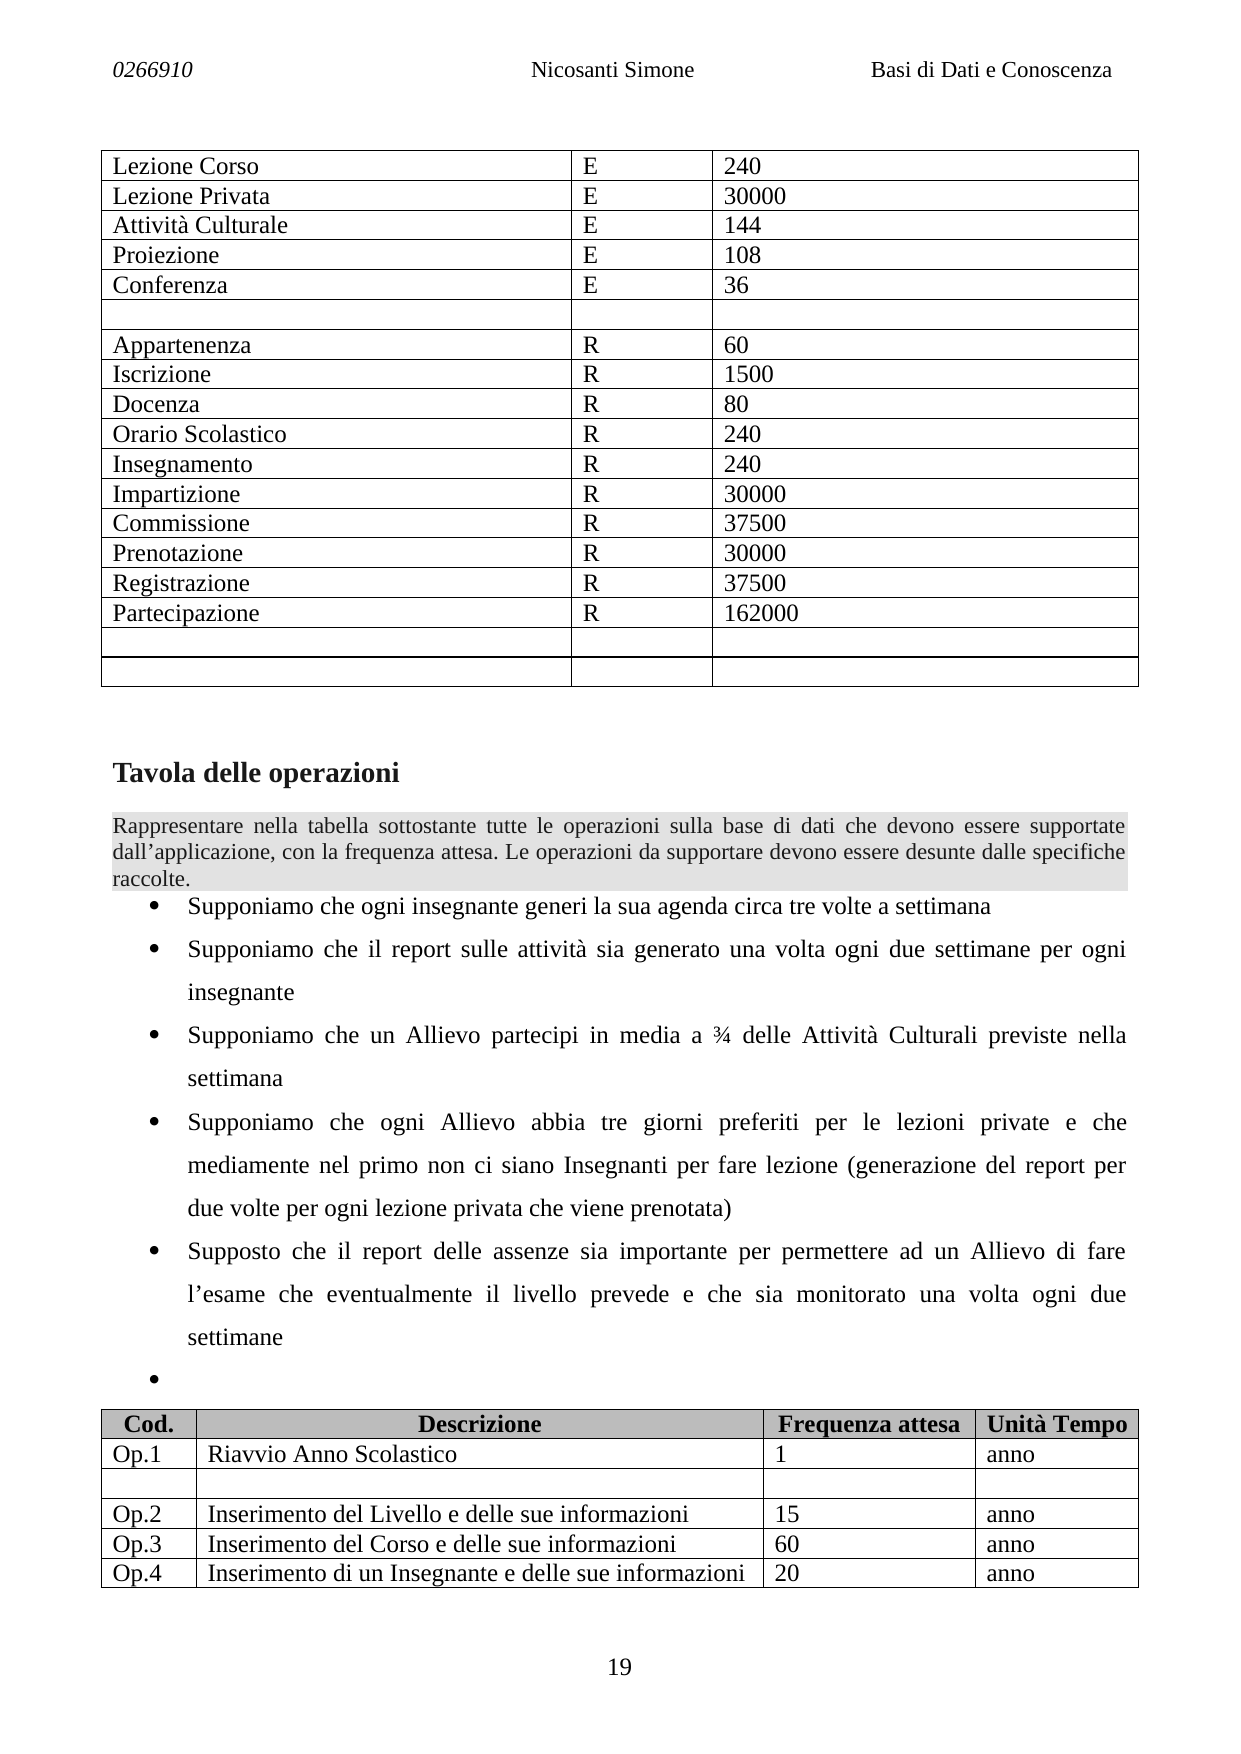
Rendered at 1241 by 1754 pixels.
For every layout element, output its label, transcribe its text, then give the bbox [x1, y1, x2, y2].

table_cell 30000 [713, 181, 1138, 209]
list Supponiamo che ogni Allievo abbia tre giorni preferiti per le lezioni private e che mediamente nel primo non ci siano Insegnanti per fare lezione (generazione del report per due volte per ogni lezione privata che viene prenotata) [150, 1107, 1128, 1222]
table_cell 60 [713, 330, 1138, 358]
table_cell E [572, 240, 712, 269]
table_cell Appartenenza [102, 330, 571, 358]
table_cell [572, 628, 712, 656]
table_header Cod. [102, 1410, 196, 1438]
table_cell Docenza [102, 389, 571, 418]
table_cell 37500 [713, 509, 1138, 537]
table_cell R [572, 449, 712, 478]
table_cell 30000 [713, 538, 1138, 567]
list Supponiamo che ogni insegnante generi la sua agenda circa tre volte a settimana [150, 891, 1128, 920]
table_cell R [572, 598, 712, 627]
table_cell Inserimento di un Insegnante e delle sue informazioni [197, 1559, 763, 1587]
table_cell [102, 658, 571, 686]
table_cell R [572, 538, 712, 567]
table_cell 20 [764, 1559, 975, 1587]
table_cell [713, 300, 1138, 329]
table_cell 240 [713, 449, 1138, 478]
table_cell Impartizione [102, 479, 571, 507]
table_cell Prenotazione [102, 538, 571, 567]
table_cell 37500 [713, 568, 1138, 597]
list Supposto che il report delle assenze sia importante per permettere ad un Allievo di fare l’esame che eventualmente il livello prevede e che sia monitorato una volta ogni due settimane [150, 1236, 1128, 1351]
table_cell R [572, 509, 712, 537]
table_cell Op.4 [102, 1559, 196, 1587]
table_cell Op.3 [102, 1529, 196, 1557]
table_cell 15 [764, 1499, 975, 1528]
table_cell [976, 1469, 1138, 1498]
table_cell anno [976, 1529, 1138, 1557]
table_cell Iscrizione [102, 360, 571, 388]
table_header Descrizione [197, 1410, 763, 1438]
table_cell [197, 1469, 763, 1498]
table_header Frequenza attesa [764, 1410, 975, 1438]
table_cell R [572, 568, 712, 597]
table_cell anno [976, 1499, 1138, 1528]
table_cell E [572, 211, 712, 239]
table_cell 108 [713, 240, 1138, 269]
table_cell Inserimento del Livello e delle sue informazioni [197, 1499, 763, 1528]
table_cell Insegnamento [102, 449, 571, 478]
table_cell 1500 [713, 360, 1138, 388]
table_cell Orario Scolastico [102, 419, 571, 448]
table_cell [764, 1469, 975, 1498]
table_cell R [572, 360, 712, 388]
table_cell Lezione Corso [102, 151, 571, 180]
table_cell 240 [713, 419, 1138, 448]
table_cell R [572, 330, 712, 358]
text Rappresentare nella tabella sottostante tutte le operazioni sulla base di dati che devono essere supportate dall’applicazione, con la frequenza attesa. Le operazioni da supportare devono essere desunte dalle specifiche raccolte. [112, 812, 1128, 891]
table_cell 240 [713, 151, 1138, 180]
table_cell Op.1 [102, 1439, 196, 1468]
table_cell Attività Culturale [102, 211, 571, 239]
table_cell R [572, 389, 712, 418]
table_cell [102, 628, 571, 656]
table_cell [713, 628, 1138, 656]
table_cell Inserimento del Corso e delle sue informazioni [197, 1529, 763, 1557]
table_cell E [572, 181, 712, 209]
table_cell Registrazione [102, 568, 571, 597]
table_cell 144 [713, 211, 1138, 239]
list Supponiamo che un Allievo partecipi in media a ¾ delle Attività Culturali previste nella settimana [150, 1020, 1128, 1092]
table_cell Riavvio Anno Scolastico [197, 1439, 763, 1468]
table_cell 30000 [713, 479, 1138, 507]
table_cell Lezione Privata [102, 181, 571, 209]
table_cell Commissione [102, 509, 571, 537]
table_cell [102, 1469, 196, 1498]
table_cell 162000 [713, 598, 1138, 627]
table_cell Proiezione [102, 240, 571, 269]
table_cell 1 [764, 1439, 975, 1468]
subtitle Tavola delle operazioni [112, 755, 1128, 789]
table_cell anno [976, 1439, 1138, 1468]
table_cell E [572, 270, 712, 299]
table_header Unità Tempo [976, 1410, 1138, 1438]
table_cell E [572, 151, 712, 180]
table_cell [572, 658, 712, 686]
list Supponiamo che il report sulle attività sia generato una volta ogni due settimane per ogni insegnante [150, 934, 1128, 1006]
table_cell 36 [713, 270, 1138, 299]
table_cell [713, 658, 1138, 686]
table_cell Conferenza [102, 270, 571, 299]
table_cell R [572, 419, 712, 448]
table_cell Partecipazione [102, 598, 571, 627]
table_cell [102, 300, 571, 329]
table_cell 80 [713, 389, 1138, 418]
table_cell 60 [764, 1529, 975, 1557]
table_cell [572, 300, 712, 329]
table_cell R [572, 479, 712, 507]
table_cell Op.2 [102, 1499, 196, 1528]
table_cell anno [976, 1559, 1138, 1587]
